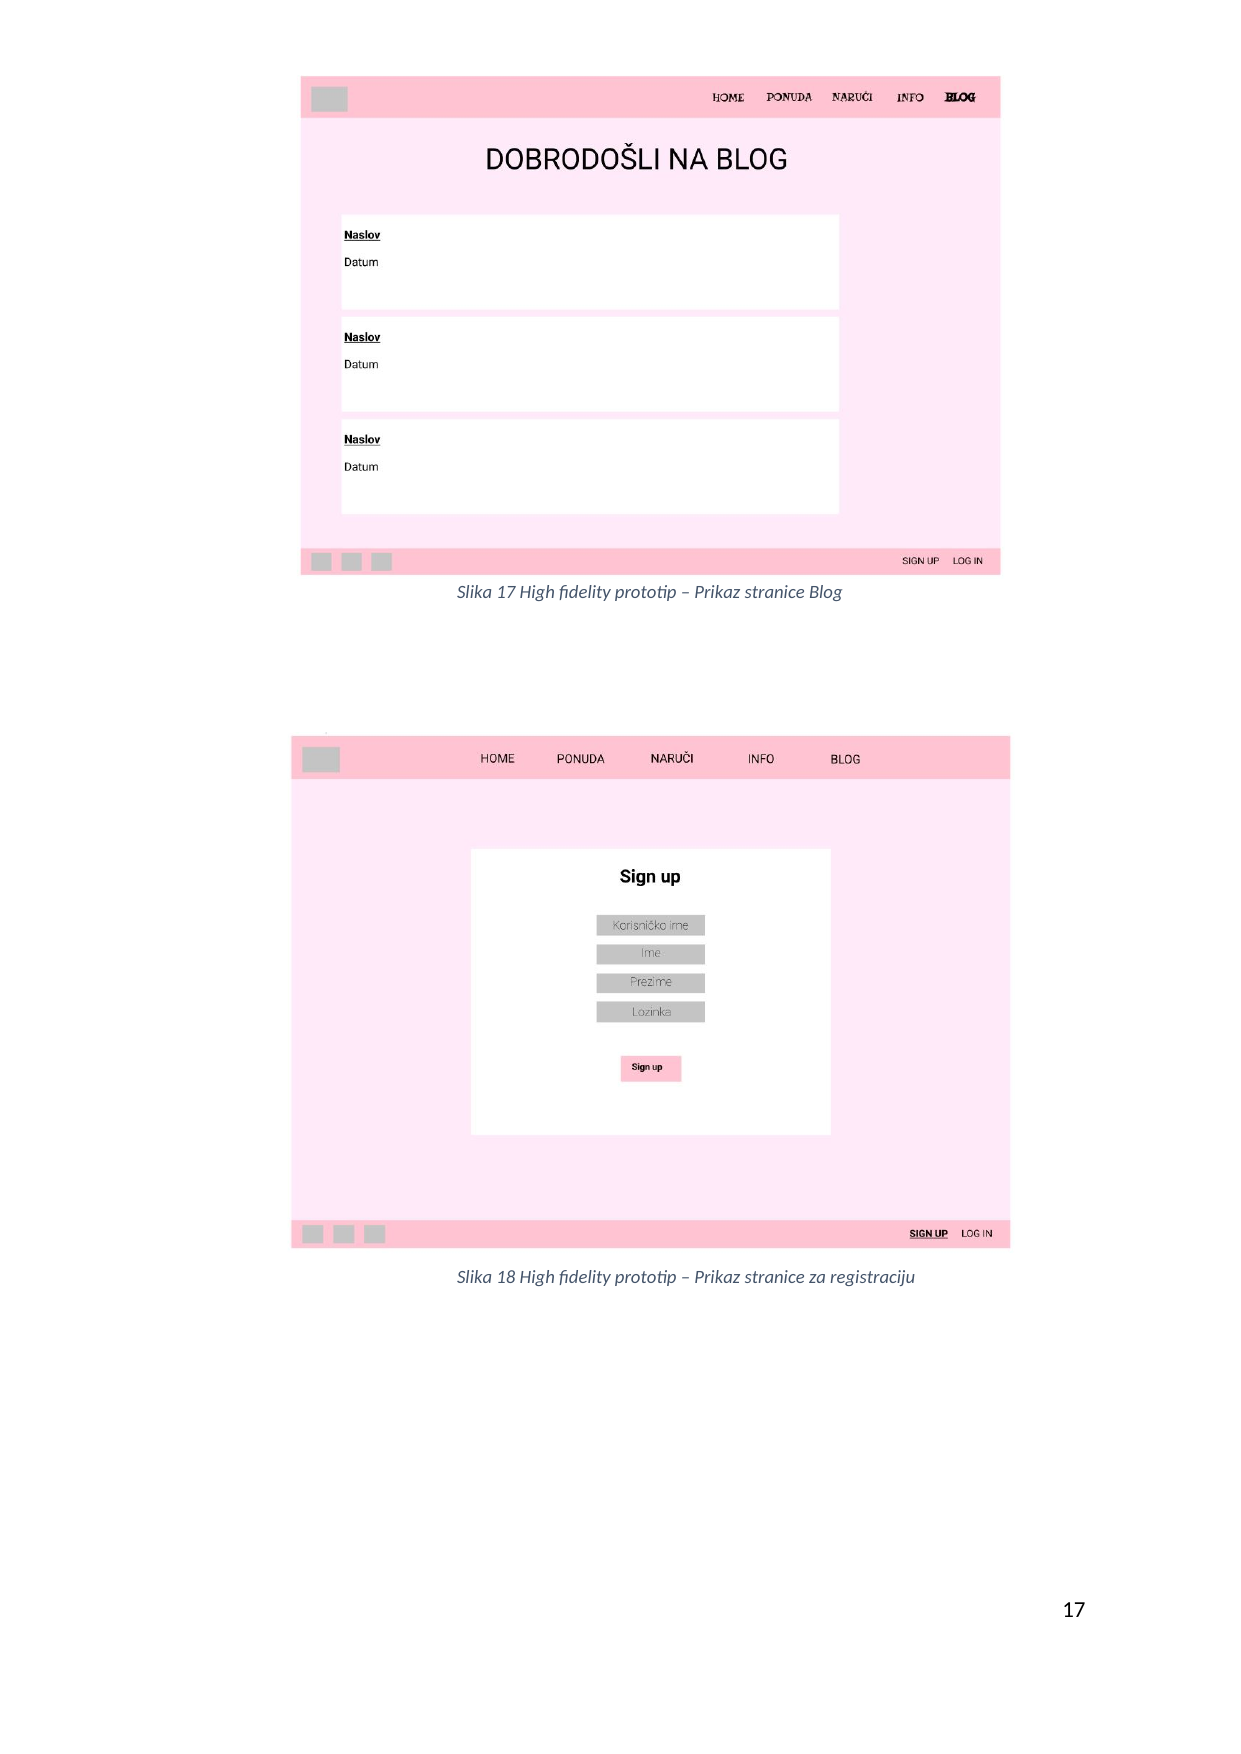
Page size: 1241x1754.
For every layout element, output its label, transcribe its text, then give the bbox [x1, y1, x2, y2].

text Slika 18 High fidelity prototip – Prikaz stranice za registraciju [457, 1265, 1152, 1288]
text Slika 17 High fidelity prototip – Prikaz stranice Blog [457, 580, 1152, 603]
